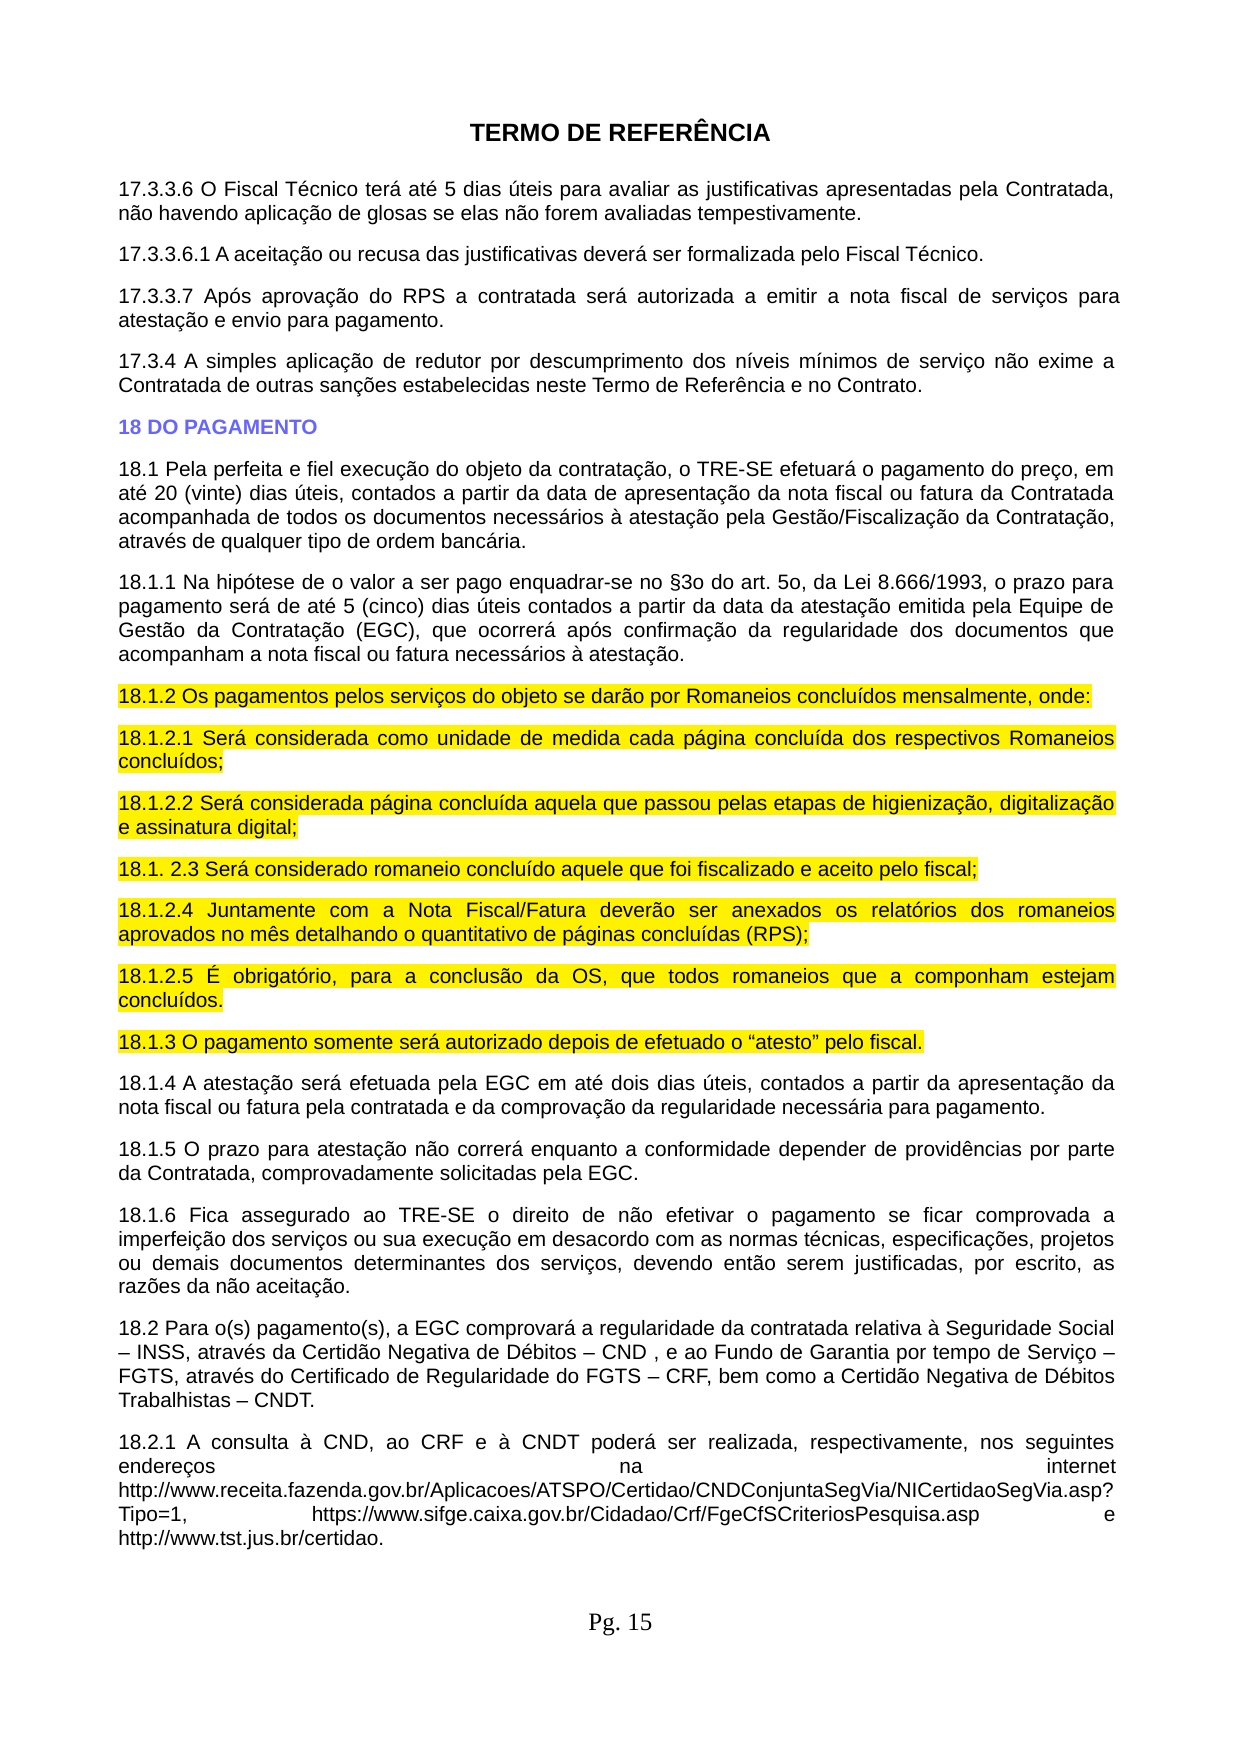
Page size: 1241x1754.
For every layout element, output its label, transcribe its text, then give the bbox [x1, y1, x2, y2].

text 17.3.3.6 O Fiscal Técnico terá até 5 dias úteis para avaliar as justificativas apresentadas pela Contratada, não havendo aplicação de glosas se elas não forem avaliadas tempestivamente. [118, 176, 1116, 224]
text 18.1.2.1 Será considerada como unidade de medida cada página concluída dos respectivos Romaneios concluídos; [118, 725, 1116, 773]
text 18.2 Para o(s) pagamento(s), a EGC comprovará a regularidade da contratada relativa à Seguridade Social – INSS, através da Certidão Negativa de Débitos – CND , e ao Fundo de Garantia por tempo de Serviço – FGTS, através do Certificado de Regularidade do FGTS – CRF, bem como a Certidão Negativa de Débitos Trabalhistas – CNDT. [118, 1316, 1116, 1412]
text 18.2.1 A consulta à CND, ao CRF e à CNDT poderá ser realizada, respectivamente, nos seguintes endereços na internet http://www.receita.fazenda.gov.br/Aplicacoes/ATSPO/Certidao/CNDConjuntaSegVia/NICertidaoSegVia.asp?Tipo=1, https://www.sifge.caixa.gov.br/Cidadao/Crf/FgeCfSCriteriosPesquisa.asp e http://www.tst.jus.br/certidao. [118, 1429, 1116, 1549]
text 18.1 Pela perfeita e fiel execução do objeto da contratação, o TRE-SE efetuará o pagamento do preço, em até 20 (vinte) dias úteis, contados a partir da data de apresentação da nota fiscal ou fatura da Contratada acompanhada de todos os documentos necessários à atestação pela Gestão/Fiscalização da Contratação, através de qualquer tipo de ordem bancária. [118, 457, 1116, 552]
text 18.1.5 O prazo para atestação não correrá enquanto a conformidade depender de providências por parte da Contratada, comprovadamente solicitadas pela EGC. [118, 1137, 1116, 1185]
text 18.1.3 O pagamento somente será autorizado depois de efetuado o “atesto” pelo fiscal. [118, 1029, 1116, 1053]
text 18.1.6 Fica assegurado ao TRE-SE o direito de não efetivar o pagamento se ficar comprovada a imperfeição dos serviços ou sua execução em desacordo com as normas técnicas, especificações, projetos ou demais documentos determinantes dos serviços, devendo então serem justificadas, por escrito, as razões da não aceitação. [118, 1202, 1116, 1298]
text 18.1. 2.3 Será considerado romaneio concluído aquele que foi fiscalizado e aceito pelo fiscal; [118, 857, 1116, 881]
text 18 DO PAGAMENTO [118, 415, 1116, 439]
text 18.1.2 Os pagamentos pelos serviços do objeto se darão por Romaneios concluídos mensalmente, onde: [118, 684, 1116, 708]
text 18.1.1 Na hipótese de o valor a ser pago enquadrar-se no §3o do art. 5o, da Lei 8.666/1993, o prazo para pagamento será de até 5 (cinco) dias úteis contados a partir da data da atestação emitida pela Equipe de Gestão da Contratação (EGC), que ocorrerá após confirmação da regularidade dos documentos que acompanham a nota fiscal ou fatura necessários à atestação. [118, 570, 1116, 666]
text 18.1.4 A atestação será efetuada pela EGC em até dois dias úteis, contados a partir da apresentação da nota fiscal ou fatura pela contratada e da comprovação da regularidade necessária para pagamento. [118, 1071, 1116, 1119]
text 17.3.3.6.1 A aceitação ou recusa das justificativas deverá ser formalizada pelo Fiscal Técnico. [118, 242, 1116, 266]
text 17.3.4 A simples aplicação de redutor por descumprimento dos níveis mínimos de serviço não exime a Contratada de outras sanções estabelecidas neste Termo de Referência e no Contrato. [118, 349, 1116, 397]
text 18.1.2.5 É obrigatório, para a conclusão da OS, que todos romaneios que a componham estejam concluídos. [118, 964, 1116, 1012]
text 18.1.2.4 Juntamente com a Nota Fiscal/Fatura deverão ser anexados os relatórios dos romaneios aprovados no mês detalhando o quantitativo de páginas concluídas (RPS); [118, 898, 1116, 946]
text 18.1.2.2 Será considerada página concluída aquela que passou pelas etapas de higienização, digitalização e assinatura digital; [118, 791, 1116, 839]
text 17.3.3.7 Após aprovação do RPS a contratada será autorizada a emitir a nota fiscal de serviços para atestação e envio para pagamento. [118, 284, 1122, 332]
